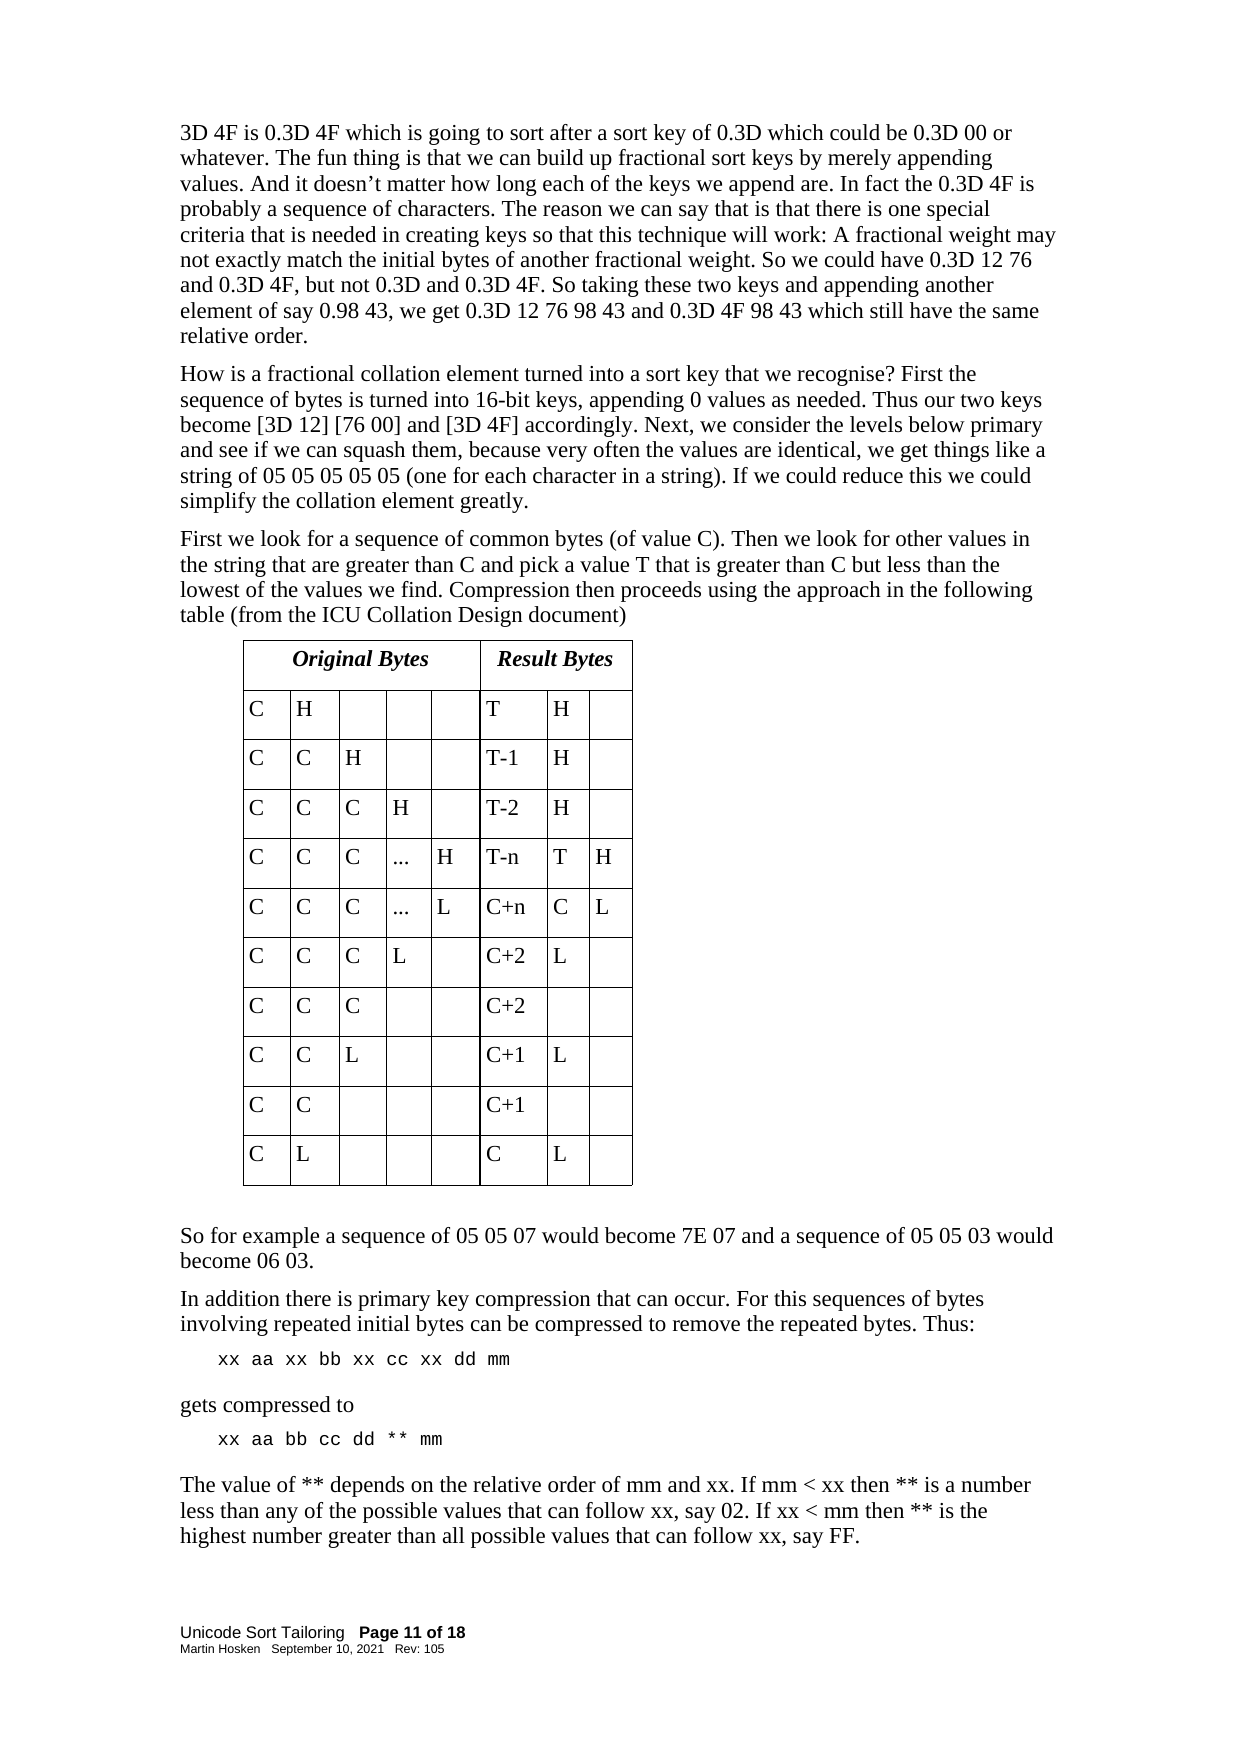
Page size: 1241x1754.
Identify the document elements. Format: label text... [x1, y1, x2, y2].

table_cell C [291, 889, 339, 937]
table_cell C [244, 790, 290, 838]
table_cell C [244, 1136, 290, 1185]
table_cell L [548, 938, 589, 987]
table_cell [387, 1087, 431, 1135]
table_header Result Bytes [481, 641, 632, 690]
table_cell [432, 988, 479, 1036]
table_cell C [291, 740, 339, 789]
table_cell H [387, 790, 431, 838]
table_cell [432, 691, 479, 739]
table_cell [590, 790, 632, 838]
table_cell [432, 790, 479, 838]
table_cell ... [387, 839, 431, 888]
table_cell [432, 938, 479, 987]
table_cell T-1 [481, 740, 547, 789]
table_cell C [291, 839, 339, 888]
table_cell H [291, 691, 339, 739]
table_cell [432, 1037, 479, 1086]
table_cell [387, 988, 431, 1036]
table_cell [387, 740, 431, 789]
text First we look for a sequence of common bytes (of value C). Then we look for other values in the string that are greater than C and pick a value T that is greater than C but less than the lowest of the values we find. Compression then proceeds using the approach in the following table (from the ICU Collation Design document) [180, 526, 1061, 628]
table_cell H [340, 740, 386, 789]
table_cell [340, 1136, 386, 1185]
table_cell H [548, 691, 589, 739]
table_cell C+2 [481, 988, 547, 1036]
table_cell L [590, 889, 632, 937]
table_cell C [291, 1037, 339, 1086]
table_cell C [244, 889, 290, 937]
text gets compressed to [180, 1392, 1061, 1417]
table_cell [590, 1087, 632, 1135]
table_cell [548, 1087, 589, 1135]
table_cell C [291, 1087, 339, 1135]
table_cell C [244, 988, 290, 1036]
table_cell T-n [481, 839, 547, 888]
table_cell ... [387, 889, 431, 937]
table_cell C [244, 1037, 290, 1086]
table_cell C+n [481, 889, 547, 937]
text So for example a sequence of 05 05 07 would become 7E 07 and a sequence of 05 05 03 would become 06 03. [180, 1223, 1061, 1273]
table_cell H [590, 839, 632, 888]
table_cell C [481, 1136, 547, 1185]
table_cell C [291, 938, 339, 987]
table_cell H [548, 790, 589, 838]
table_cell L [548, 1136, 589, 1185]
table_cell C [340, 790, 386, 838]
table_cell L [548, 1037, 589, 1086]
table_cell C [291, 790, 339, 838]
text How is a fractional collation element turned into a sort key that we recognise? First the sequence of bytes is turned into 16-bit keys, appending 0 values as needed. Thus our two keys become [3D 12] [76 00] and [3D 4F] accordingly. Next, we consider the levels below primary and see if we can squash them, because very often the values are identical, we get things like a string of 05 05 05 05 05 (one for each character in a string). If we could reduce this we could simplify the collation element greatly. [180, 361, 1061, 514]
text xx aa xx bb xx cc xx dd mm [217, 1349, 1061, 1371]
table_cell C [340, 988, 386, 1036]
table_cell C+2 [481, 938, 547, 987]
table_cell C [548, 889, 589, 937]
table_cell [432, 1136, 479, 1185]
table_cell C [340, 889, 386, 937]
text In addition there is primary key compression that can occur. For this sequences of bytes involving repeated initial bytes can be compressed to remove the repeated bytes. Thus: [180, 1286, 1061, 1337]
table_cell L [432, 889, 479, 937]
table_cell T [481, 691, 547, 739]
table_cell H [432, 839, 479, 888]
text The value of ** depends on the relative order of mm and xx. If mm < xx then ** is a number less than any of the possible values that can follow xx, say 02. If xx < mm then ** is the highest number greater than all possible values that can follow xx, say FF. [180, 1472, 1061, 1548]
table_cell [590, 1136, 632, 1185]
table_cell [340, 691, 386, 739]
table_cell L [387, 938, 431, 987]
table_cell [548, 988, 589, 1036]
table_cell H [548, 740, 589, 789]
table_cell C+1 [481, 1037, 547, 1086]
table_cell C [244, 938, 290, 987]
table_cell [340, 1087, 386, 1135]
table_cell T [548, 839, 589, 888]
table_header Original Bytes [244, 641, 480, 690]
table_cell [432, 740, 479, 789]
table_cell T-2 [481, 790, 547, 838]
table_cell C [340, 839, 386, 888]
table_cell C [244, 839, 290, 888]
table_cell [432, 1087, 479, 1135]
text xx aa bb cc dd ** mm [217, 1430, 1061, 1451]
table_cell C [340, 938, 386, 987]
table_cell [590, 938, 632, 987]
table_cell C [244, 740, 290, 789]
table_cell [387, 691, 431, 739]
table_cell L [291, 1136, 339, 1185]
table_cell [590, 988, 632, 1036]
table_cell [590, 1037, 632, 1086]
table_cell [387, 1136, 431, 1185]
table_cell C [291, 988, 339, 1036]
table_cell C [244, 1087, 290, 1135]
table_cell [590, 691, 632, 739]
table_cell [387, 1037, 431, 1086]
table_cell L [340, 1037, 386, 1086]
text 3D 4F is 0.3D 4F which is going to sort after a sort key of 0.3D which could be 0.3D 00 or whatever. The fun thing is that we can build up fractional sort keys by merely appending values. And it doesn’t matter how long each of the keys we append are. In fact the 0.3D 4F is probably a sequence of characters. The reason we can say that is that there is one special criteria that is needed in creating keys so that this technique will work: A fractional weight may not exactly match the initial bytes of another fractional weight. So we could have 0.3D 12 76 and 0.3D 4F, but not 0.3D and 0.3D 4F. So taking these two keys and appending another element of say 0.98 43, we get 0.3D 12 76 98 43 and 0.3D 4F 98 43 which still have the same relative order. [180, 120, 1061, 349]
table_cell C [244, 691, 290, 739]
table_cell [590, 740, 632, 789]
table_cell C+1 [481, 1087, 547, 1135]
